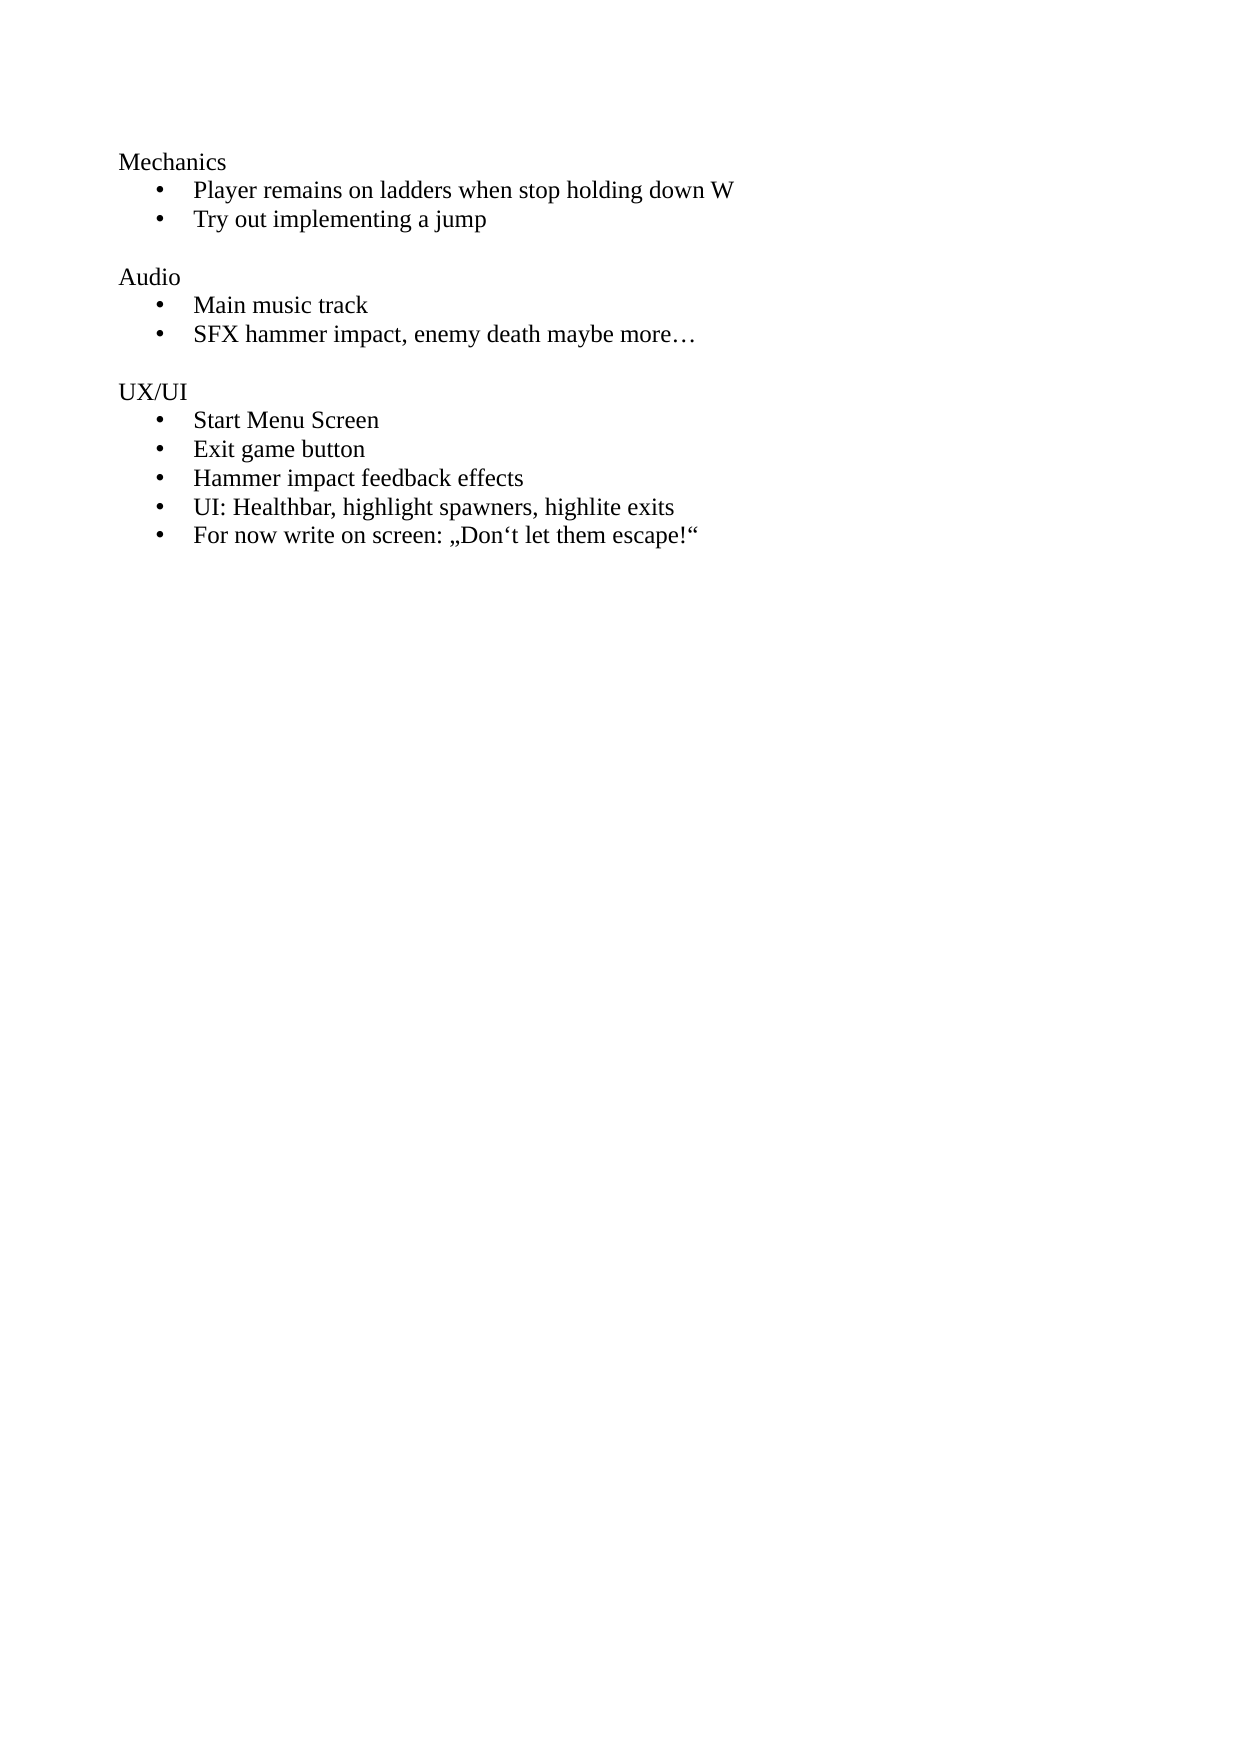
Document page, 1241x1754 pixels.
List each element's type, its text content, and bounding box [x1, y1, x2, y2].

list Player remains on ladders when stop holding down W [156, 176, 1122, 204]
list SFX hammer impact, enemy death maybe more… [156, 319, 1122, 348]
text Mechanics [118, 147, 1122, 176]
list Hammer impact feedback effects [156, 463, 1122, 492]
text UX/UI [118, 377, 1122, 406]
list For now write on screen: „Don‘t let them escape!“ [156, 521, 1122, 549]
list Exit game button [156, 434, 1122, 463]
list UI: Healthbar, highlight spawners, highlite exits [156, 492, 1122, 521]
list Start Menu Screen [156, 406, 1122, 434]
list Try out implementing a jump [156, 204, 1122, 233]
text Audio [118, 262, 1122, 291]
list Main music track [156, 291, 1122, 319]
